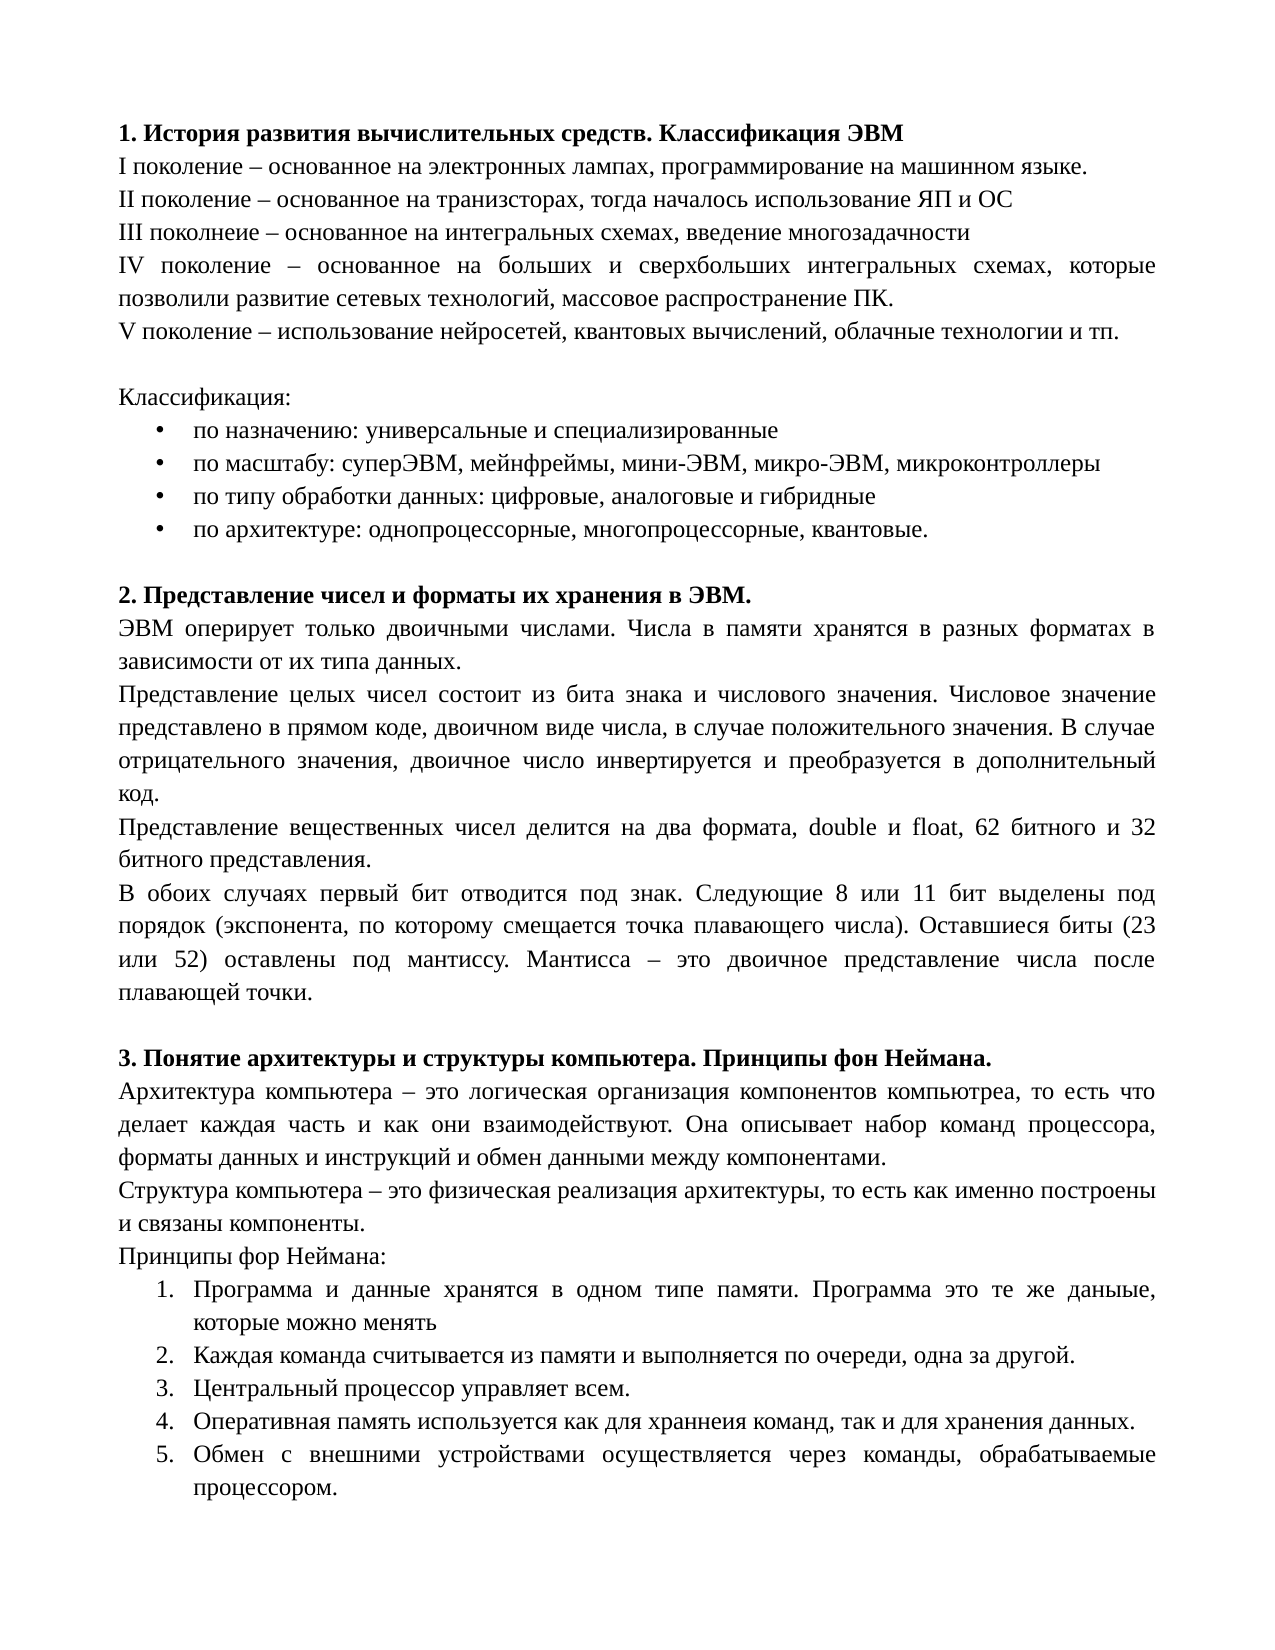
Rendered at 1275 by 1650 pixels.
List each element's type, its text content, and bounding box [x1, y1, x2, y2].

text 1. История развития вычислительных средств. Классификация ЭВМ [118, 118, 1157, 147]
list по типу обработки данных: цифровые, аналоговые и гибридные [156, 481, 1157, 510]
text Структура компьютера – это физическая реализация архитектуры, то есть как именно построены и связаны компоненты. [118, 1175, 1157, 1237]
list Обмен с внешними устройствами осуществляется через команды, обрабатываемые процессором. [156, 1439, 1157, 1501]
list Каждая команда считывается из памяти и выполняется по очереди, одна за другой. [156, 1340, 1157, 1369]
text ЭВМ оперирует только двоичными числами. Числа в памяти хранятся в разных форматах в зависимости от их типа данных. [118, 613, 1157, 675]
text Классификация: [118, 382, 1157, 411]
list Центральный процессор управляет всем. [156, 1373, 1157, 1402]
list Программа и данные хранятся в одном типе памяти. Программа это те же даныые, которые можно менять [156, 1274, 1157, 1336]
text V поколение – использование нейросетей, квантовых вычислений, облачные технологии и тп. [118, 316, 1157, 345]
text Принципы фор Неймана: [118, 1241, 1157, 1269]
text III поколнеие – основанное на интегральных схемах, введение многозадачности [118, 217, 1157, 246]
list Оперативная память используется как для храннеия команд, так и для хранения данных. [156, 1406, 1157, 1435]
text Архитектура компьютера – это логическая организация компонентов компьютреа, то есть что делает каждая часть и как они взаимодействуют. Она описывает набор команд процессора, форматы данных и инструкций и обмен данными между компонентами. [118, 1076, 1157, 1171]
text 2. Представление чисел и форматы их хранения в ЭВМ. [118, 580, 1157, 609]
text I поколение – основанное на электронных лампах, программирование на машинном языке. [118, 151, 1157, 180]
text II поколение – основанное на транизсторах, тогда началось использование ЯП и ОС [118, 184, 1157, 213]
list по масштабу: суперЭВМ, мейнфреймы, мини-ЭВМ, микро-ЭВМ, микроконтроллеры [156, 448, 1157, 477]
text Представление вещественных чисел делится на два формата, double и float, 62 битного и 32 битного представления. [118, 812, 1157, 873]
text IV поколение – основанное на больших и сверхбольших интегральных схемах, которые позволили развитие сетевых технологий, массовое распространение ПК. [118, 250, 1157, 312]
text Представление целых чисел состоит из бита знака и числового значения. Числовое значение представлено в прямом коде, двоичном виде числа, в случае положительного значения. В случае отрицательного значения, двоичное число инвертируется и преобразуется в дополнительный код. [118, 679, 1157, 807]
text 3. Понятие архитектуры и структуры компьютера. Принципы фон Неймана. [118, 1043, 1157, 1071]
list по архитектуре: однопроцессорные, многопроцессорные, квантовые. [156, 514, 1157, 543]
list по назначению: универсальные и специализированные [156, 415, 1157, 444]
text В обоих случаях первый бит отводится под знак. Следующие 8 или 11 бит выделены под порядок (экспонента, по которому смещается точка плавающего числа). Оставшиеся биты (23 или 52) оставлены под мантиссу. Мантисса – это двоичное представление числа после плавающей точки. [118, 878, 1157, 1005]
